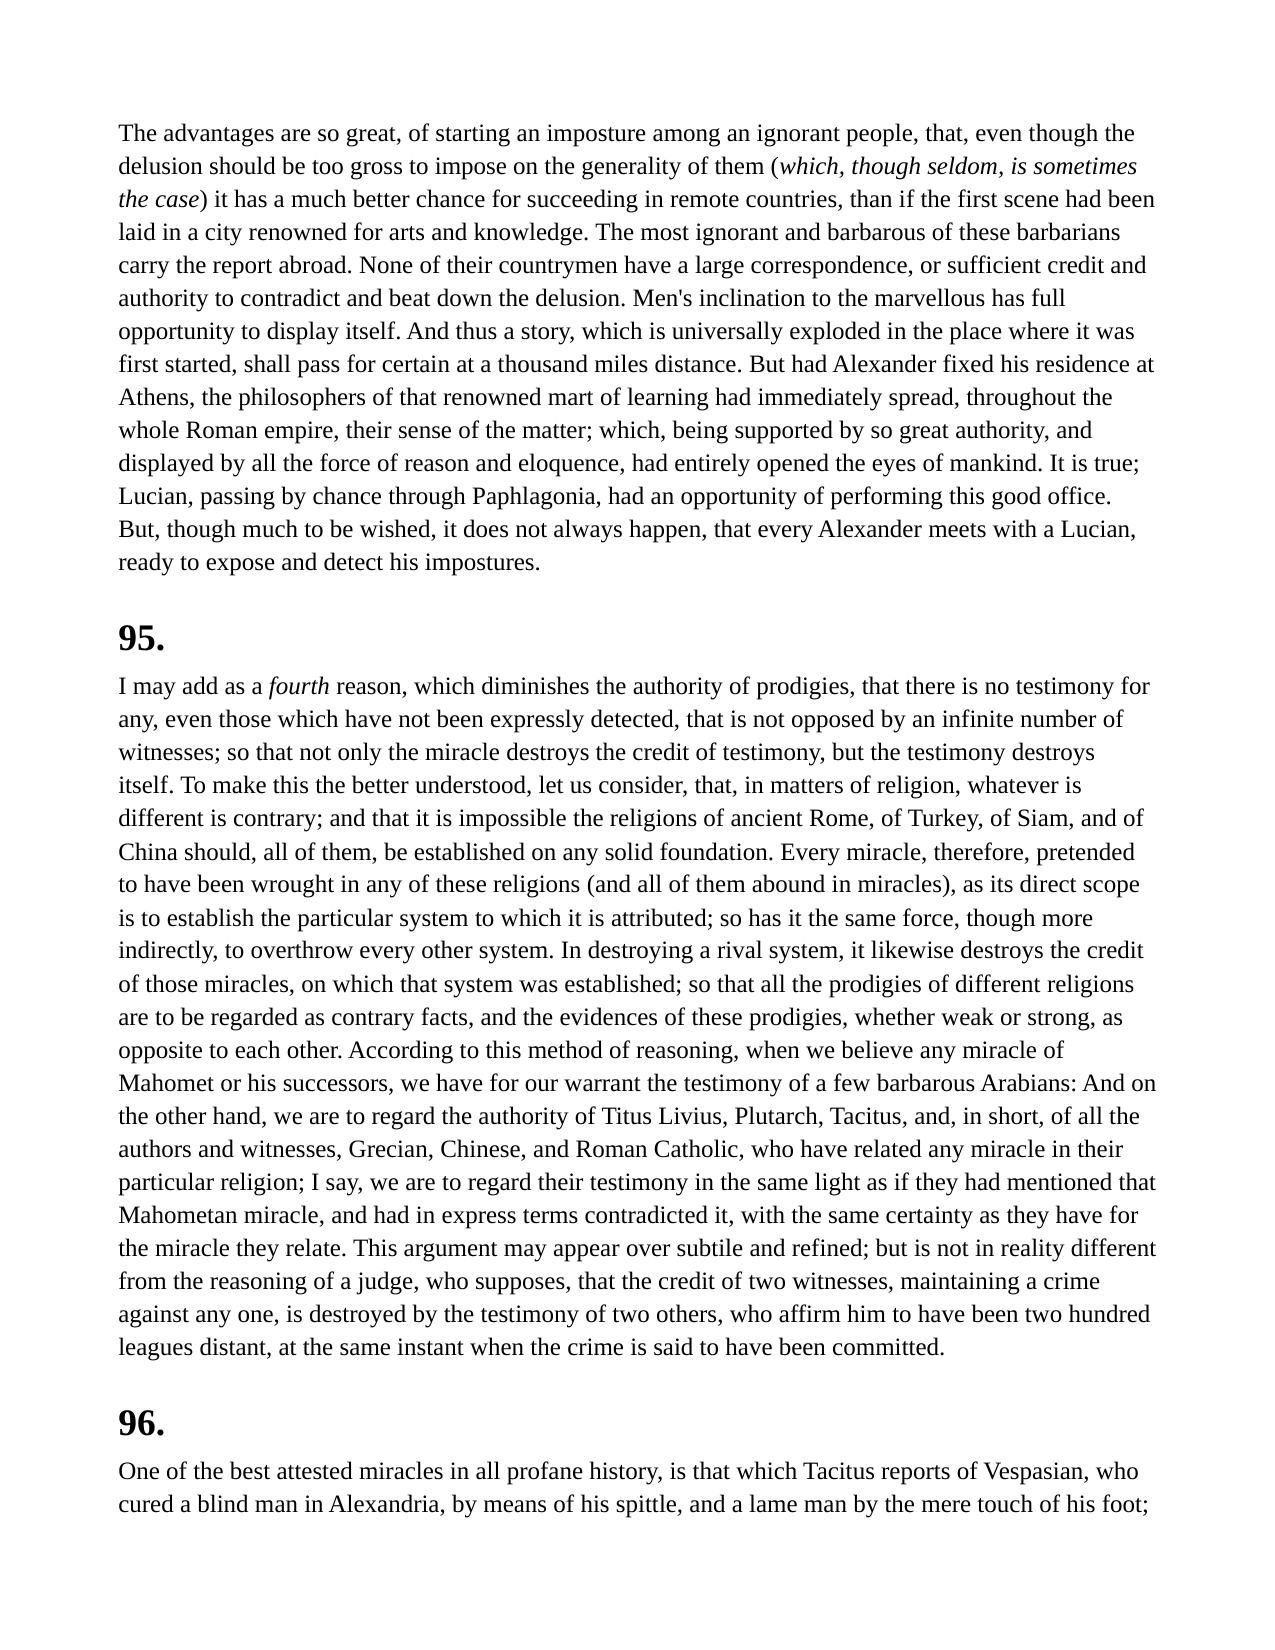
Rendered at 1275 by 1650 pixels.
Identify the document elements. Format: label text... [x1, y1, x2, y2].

subtitle 95. [118, 616, 1157, 659]
text I may add as a fourth reason, which diminishes the authority of prodigies, that there is no testimony for any, even those which have not been expressly detected, that is not opposed by an infinite number of witnesses; so that not only the miracle destroys the credit of testimony, but the testimony destroys itself. To make this the better understood, let us consider, that, in matters of religion, whatever is different is contrary; and that it is impossible the religions of ancient Rome, of Turkey, of Siam, and of China should, all of them, be established on any solid foundation. Every miracle, therefore, pretended to have been wrought in any of these religions (and all of them abound in miracles), as its direct scope is to establish the particular system to which it is attributed; so has it the same force, though more indirectly, to overthrow every other system. In destroying a rival system, it likewise destroys the credit of those miracles, on which that system was established; so that all the prodigies of different religions are to be regarded as contrary facts, and the evidences of these prodigies, whether weak or strong, as opposite to each other. According to this method of reasoning, when we believe any miracle of Mahomet or his successors, we have for our warrant the testimony of a few barbarous Arabians: And on the other hand, we are to regard the authority of Titus Livius, Plutarch, Tacitus, and, in short, of all the authors and witnesses, Grecian, Chinese, and Roman Catholic, who have related any miracle in their particular religion; I say, we are to regard their testimony in the same light as if they had mentioned that Mahometan miracle, and had in express terms contradicted it, with the same certainty as they have for the miracle they relate. This argument may appear over subtile and refined; but is not in reality different from the reasoning of a judge, who supposes, that the credit of two witnesses, maintaining a crime against any one, is destroyed by the testimony of two others, who affirm him to have been two hundred leagues distant, at the same instant when the crime is said to have been committed. [118, 671, 1157, 1361]
subtitle 96. [118, 1400, 1157, 1443]
text The advantages are so great, of starting an imposture among an ignorant people, that, even though the delusion should be too gross to impose on the generality of them (which, though seldom, is sometimes the case) it has a much better chance for succeeding in remote countries, than if the first scene had been laid in a city renowned for arts and knowledge. The most ignorant and barbarous of these barbarians carry the report abroad. None of their countrymen have a large correspondence, or sufficient credit and authority to contradict and beat down the delusion. Men's inclination to the marvellous has full opportunity to display itself. And thus a story, which is universally exploded in the place where it was first started, shall pass for certain at a thousand miles distance. But had Alexander fixed his residence at Athens, the philosophers of that renowned mart of learning had immediately spread, throughout the whole Roman empire, their sense of the matter; which, being supported by so great authority, and displayed by all the force of reason and eloquence, had entirely opened the eyes of mankind. It is true; Lucian, passing by chance through Paphlagonia, had an opportunity of performing this good office. But, though much to be wished, it does not always happen, that every Alexander meets with a Lucian, ready to expose and detect his impostures. [118, 118, 1157, 576]
text One of the best attested miracles in all profane history, is that which Tacitus reports of Vespasian, who cured a blind man in Alexandria, by means of his spittle, and a lame man by the mere touch of his foot; [118, 1456, 1157, 1518]
